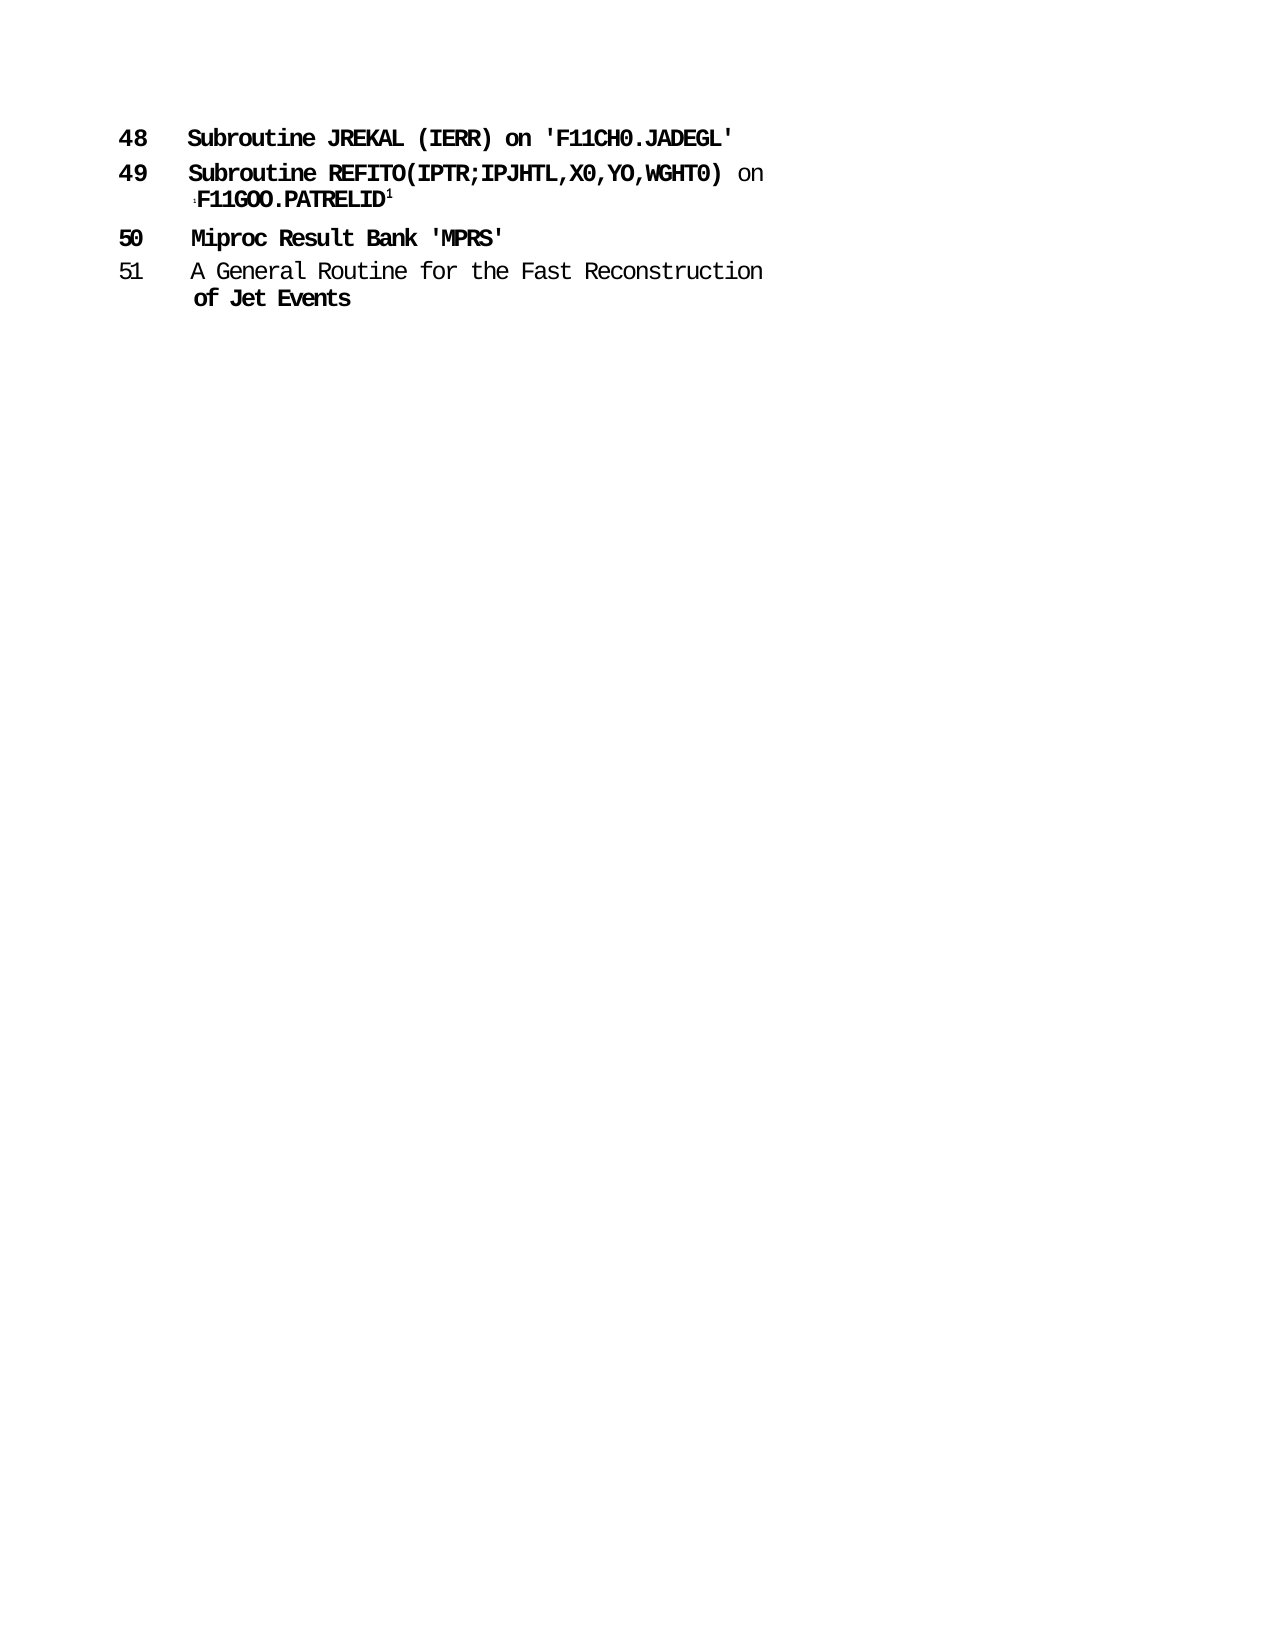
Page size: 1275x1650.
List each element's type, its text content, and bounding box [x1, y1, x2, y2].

text 1F11GOO.PATRELID1 [193, 188, 1157, 212]
text 51 A General Routine for the Fast Reconstruction [118, 252, 1157, 286]
text 48 Subroutine JREKAL (IERR) on 'F11CH0.JADEGL' [118, 118, 1157, 153]
text 50 Miproc Result Bank 'MPRS' [118, 223, 1157, 252]
text of Jet Events [193, 286, 1157, 312]
text 49 Subroutine REFITO(IPTR;IPJHTL,X0,YO,WGHT0) on [118, 153, 1157, 188]
